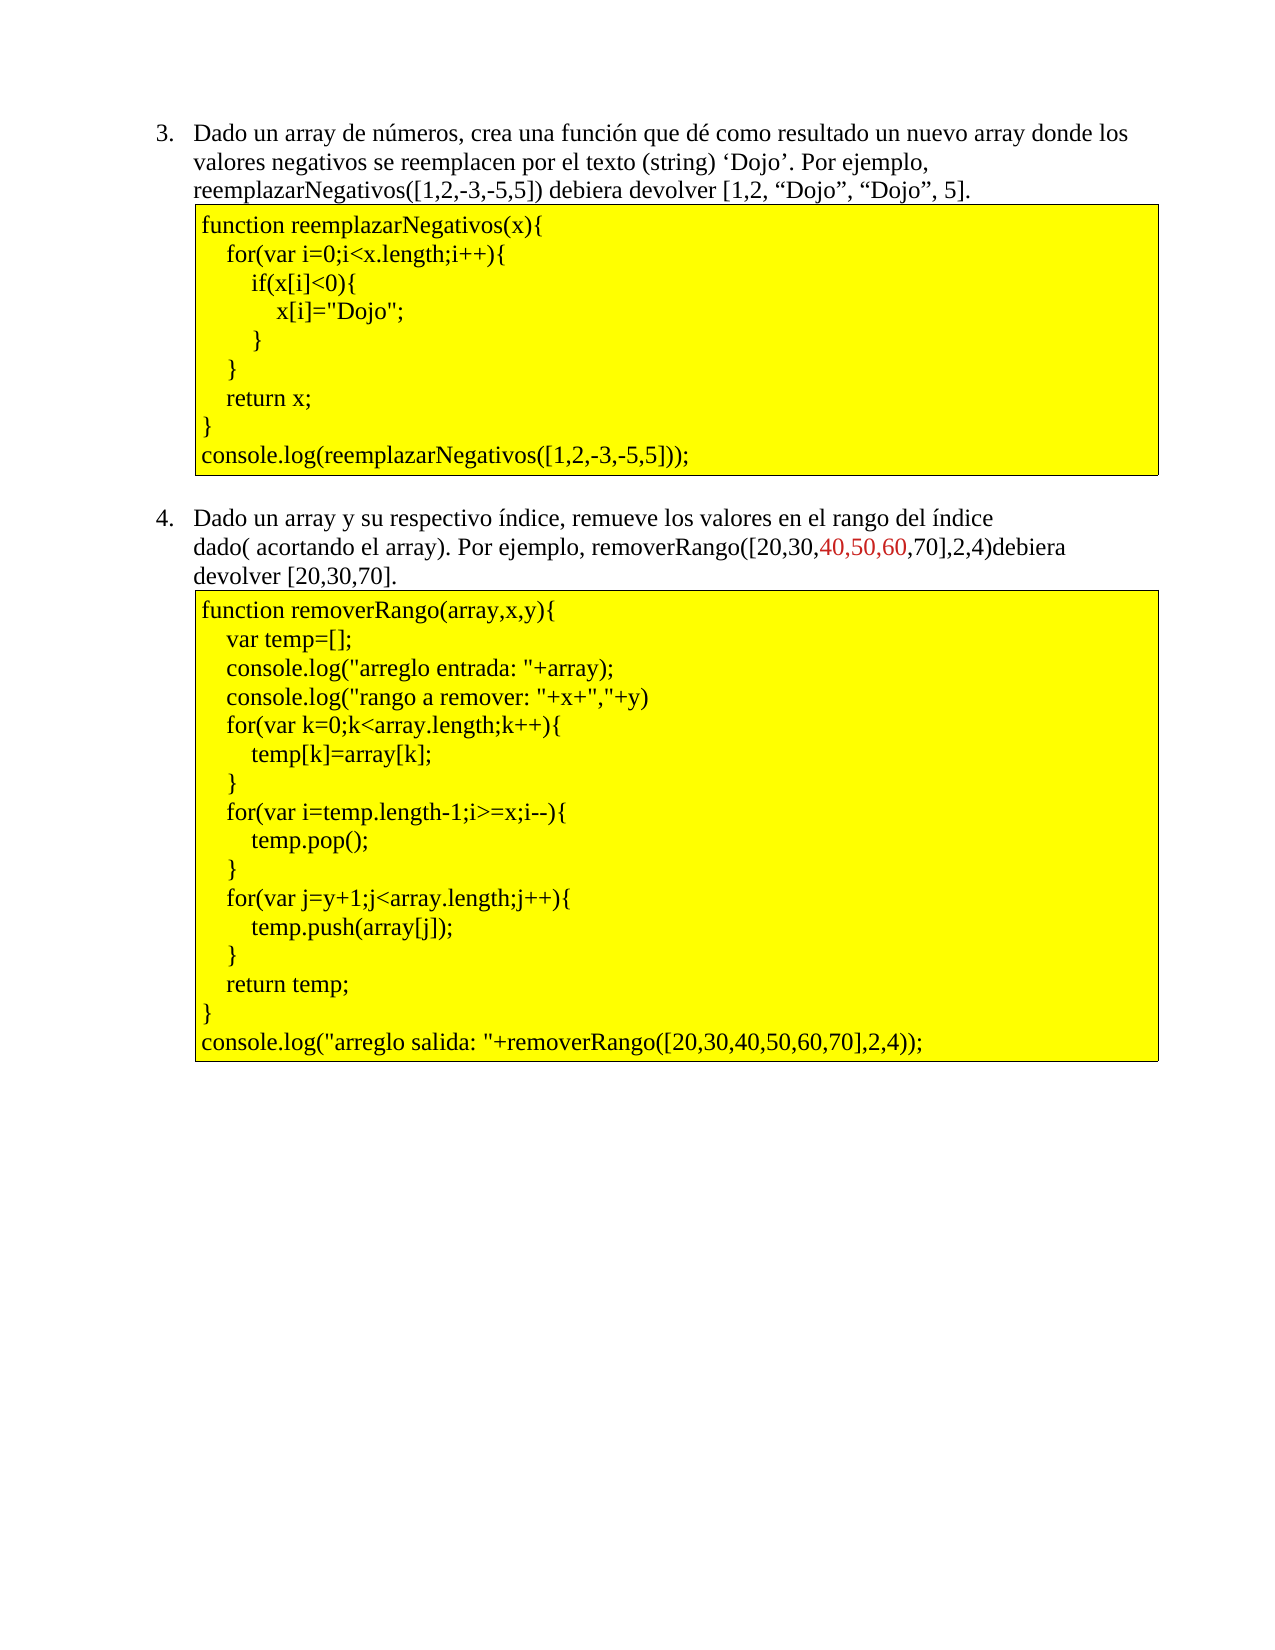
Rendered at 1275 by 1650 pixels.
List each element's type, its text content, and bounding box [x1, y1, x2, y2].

list Dado un array de números, crea una función que dé como resultado un nuevo array donde los valores negativos se reemplacen por el texto (string) ‘Dojo’. Por ejemplo, reemplazarNegativos([1,2,-3,-5,5]) debiera devolver [1,2, “Dojo”, “Dojo”, 5]. [156, 118, 1157, 204]
table_header function removerRango(array,x,y){ var temp=[]; console.log("arreglo entrada: "+array); console.log("rango a remover: "+x+","+y) for(var k=0;k<array.length;k++){ temp[k]=array[k]; } for(var i=temp.length-1;i>=x;i--){ temp.pop(); } for(var j=y+1;j<array.length;j++){ temp.push(array[j]); } return temp; } console.log("arreglo salida: "+removerRango([20,30,40,50,60,70],2,4)); [196, 591, 1158, 1061]
table_header function reemplazarNegativos(x){ for(var i=0;i<x.length;i++){ if(x[i]<0){ x[i]="Dojo"; } } return x; } console.log(reemplazarNegativos([1,2,-3,-5,5])); [196, 205, 1158, 475]
list Dado un array y su respectivo índice, remueve los valores en el rango del índice dado( acortando el array). Por ejemplo, removerRango([20,30,40,50,60,70],2,4)debiera devolver [20,30,70]. [156, 503, 1157, 590]
